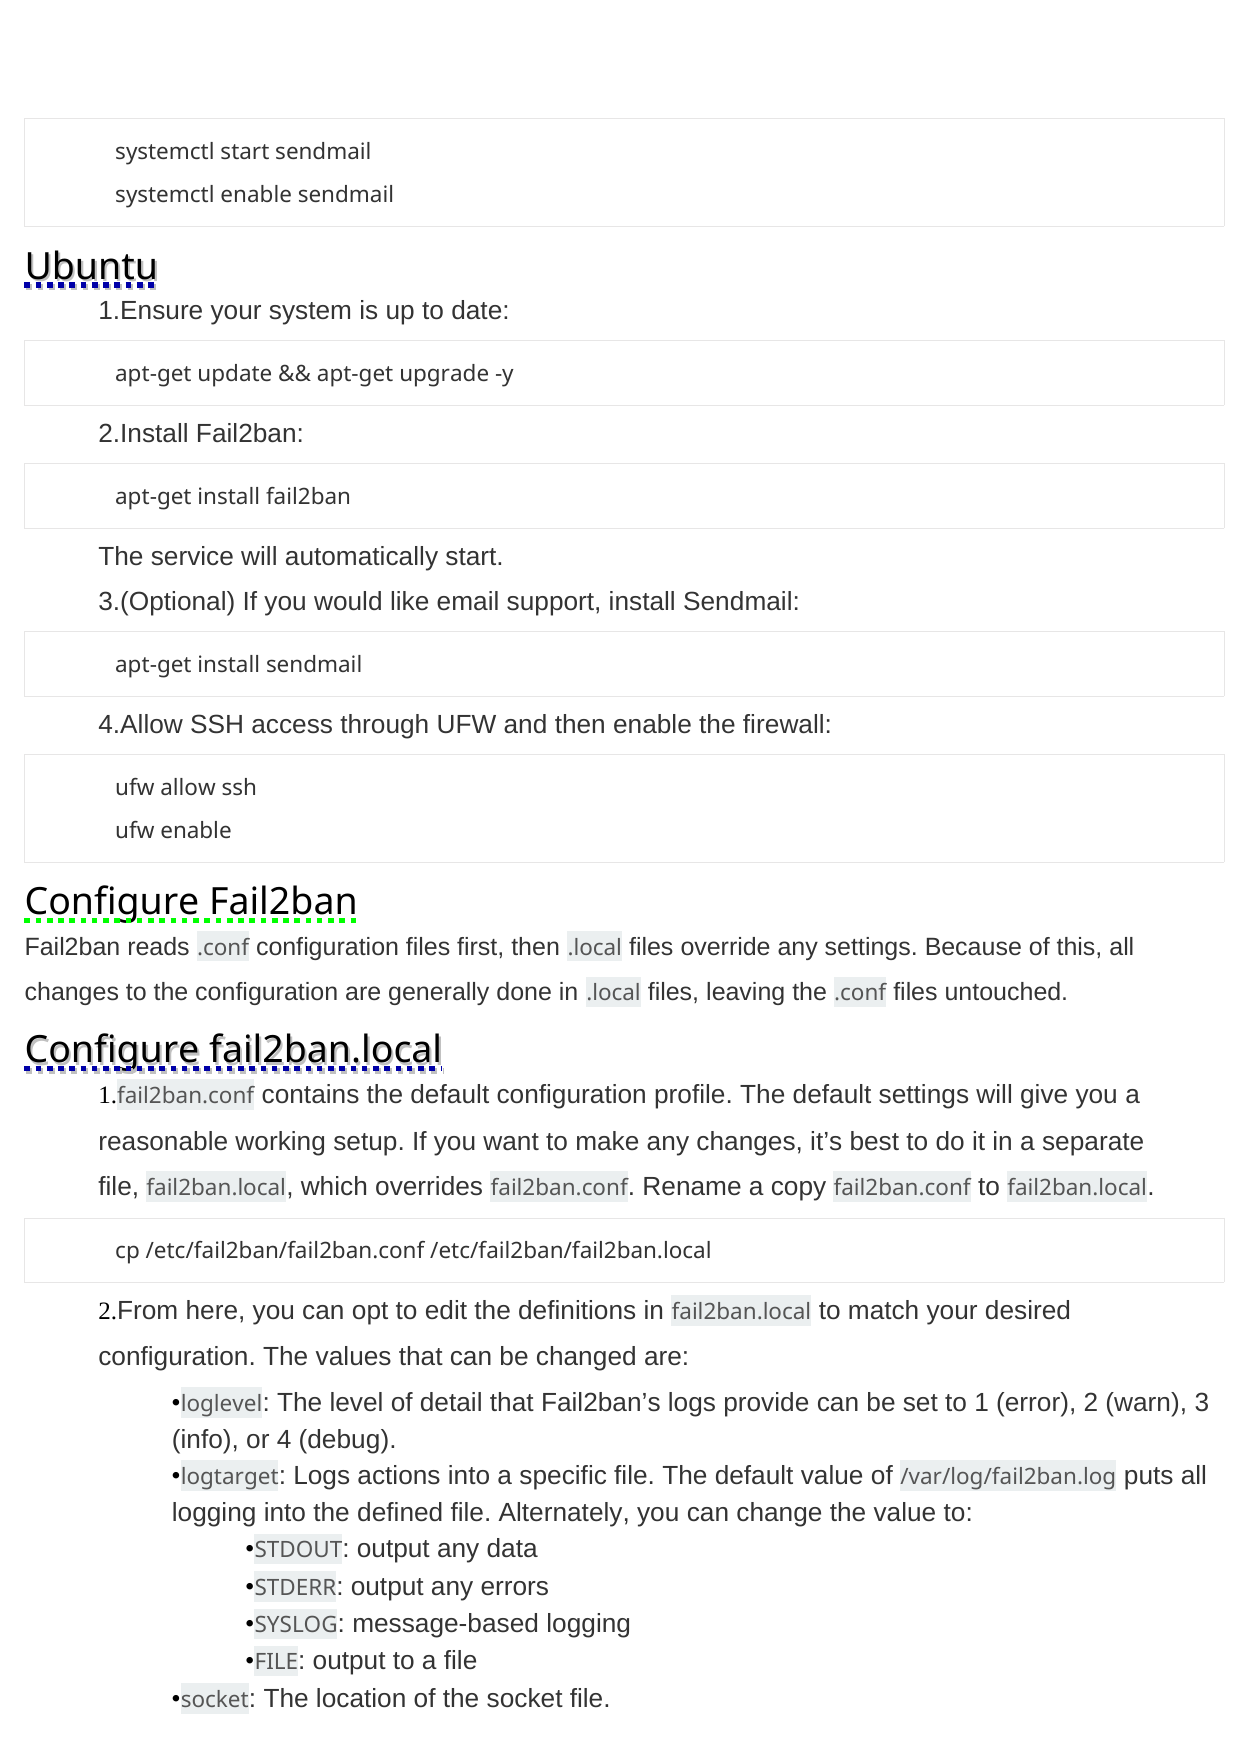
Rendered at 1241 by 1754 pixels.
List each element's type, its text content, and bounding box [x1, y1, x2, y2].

list ufw allow ssh [25, 755, 1224, 797]
list Allow SSH access through UFW and then enable the firewall: [24, 708, 1224, 739]
list (Optional) If you would like email support, install Sendmail: [24, 586, 1224, 616]
list Ensure your system is up to date: [24, 295, 1224, 325]
subtitle Configure Fail2ban [24, 875, 1224, 926]
list apt-get update && apt-get upgrade -y [25, 341, 1224, 405]
list STDERR: output any errors [24, 1571, 1224, 1602]
list From here, you can opt to edit the definitions in fail2ban.local to match your desired configuration. The values that can be changed are: [24, 1295, 1224, 1371]
list fail2ban.conf contains the default configuration profile. The default settings will give you a reasonable working setup. If you want to make any changes, it’s best to do it in a separate file, fail2ban.local, which overrides fail2ban.conf. Rename a copy fail2ban.conf to fail2ban.local. [24, 1079, 1224, 1202]
list ufw enable [25, 797, 1224, 862]
subtitle Configure fail2ban.local [24, 1023, 1224, 1074]
list apt-get install fail2ban [25, 464, 1224, 528]
list systemctl start sendmail [25, 119, 1224, 162]
list logtarget: Logs actions into a specific file. The default value of /var/log/fail2ban.log puts all logging into the defined file. Alternately, you can change the value to: [24, 1460, 1224, 1527]
list apt-get install sendmail [25, 632, 1224, 696]
list The service will automatically start. [24, 541, 1224, 571]
list cp /etc/fail2ban/fail2ban.conf /etc/fail2ban/fail2ban.local [25, 1219, 1224, 1282]
text Fail2ban reads .conf configuration files first, then .local files override any settings. Because of this, all changes to the configuration are generally done in .local files, leaving the .conf files untouched. [24, 931, 1224, 1007]
list loglevel: The level of detail that Fail2ban’s logs provide can be set to 1 (error), 2 (warn), 3 (info), or 4 (debug). [24, 1386, 1224, 1454]
subtitle Ubuntu [24, 239, 1224, 290]
list STDOUT: output any data [24, 1533, 1224, 1564]
list SYSLOG: message-based logging [24, 1608, 1224, 1639]
list systemctl enable sendmail [25, 162, 1224, 226]
list Install Fail2ban: [24, 418, 1224, 448]
list socket: The location of the socket file. [24, 1682, 1224, 1714]
list FILE: output to a file [24, 1645, 1224, 1676]
